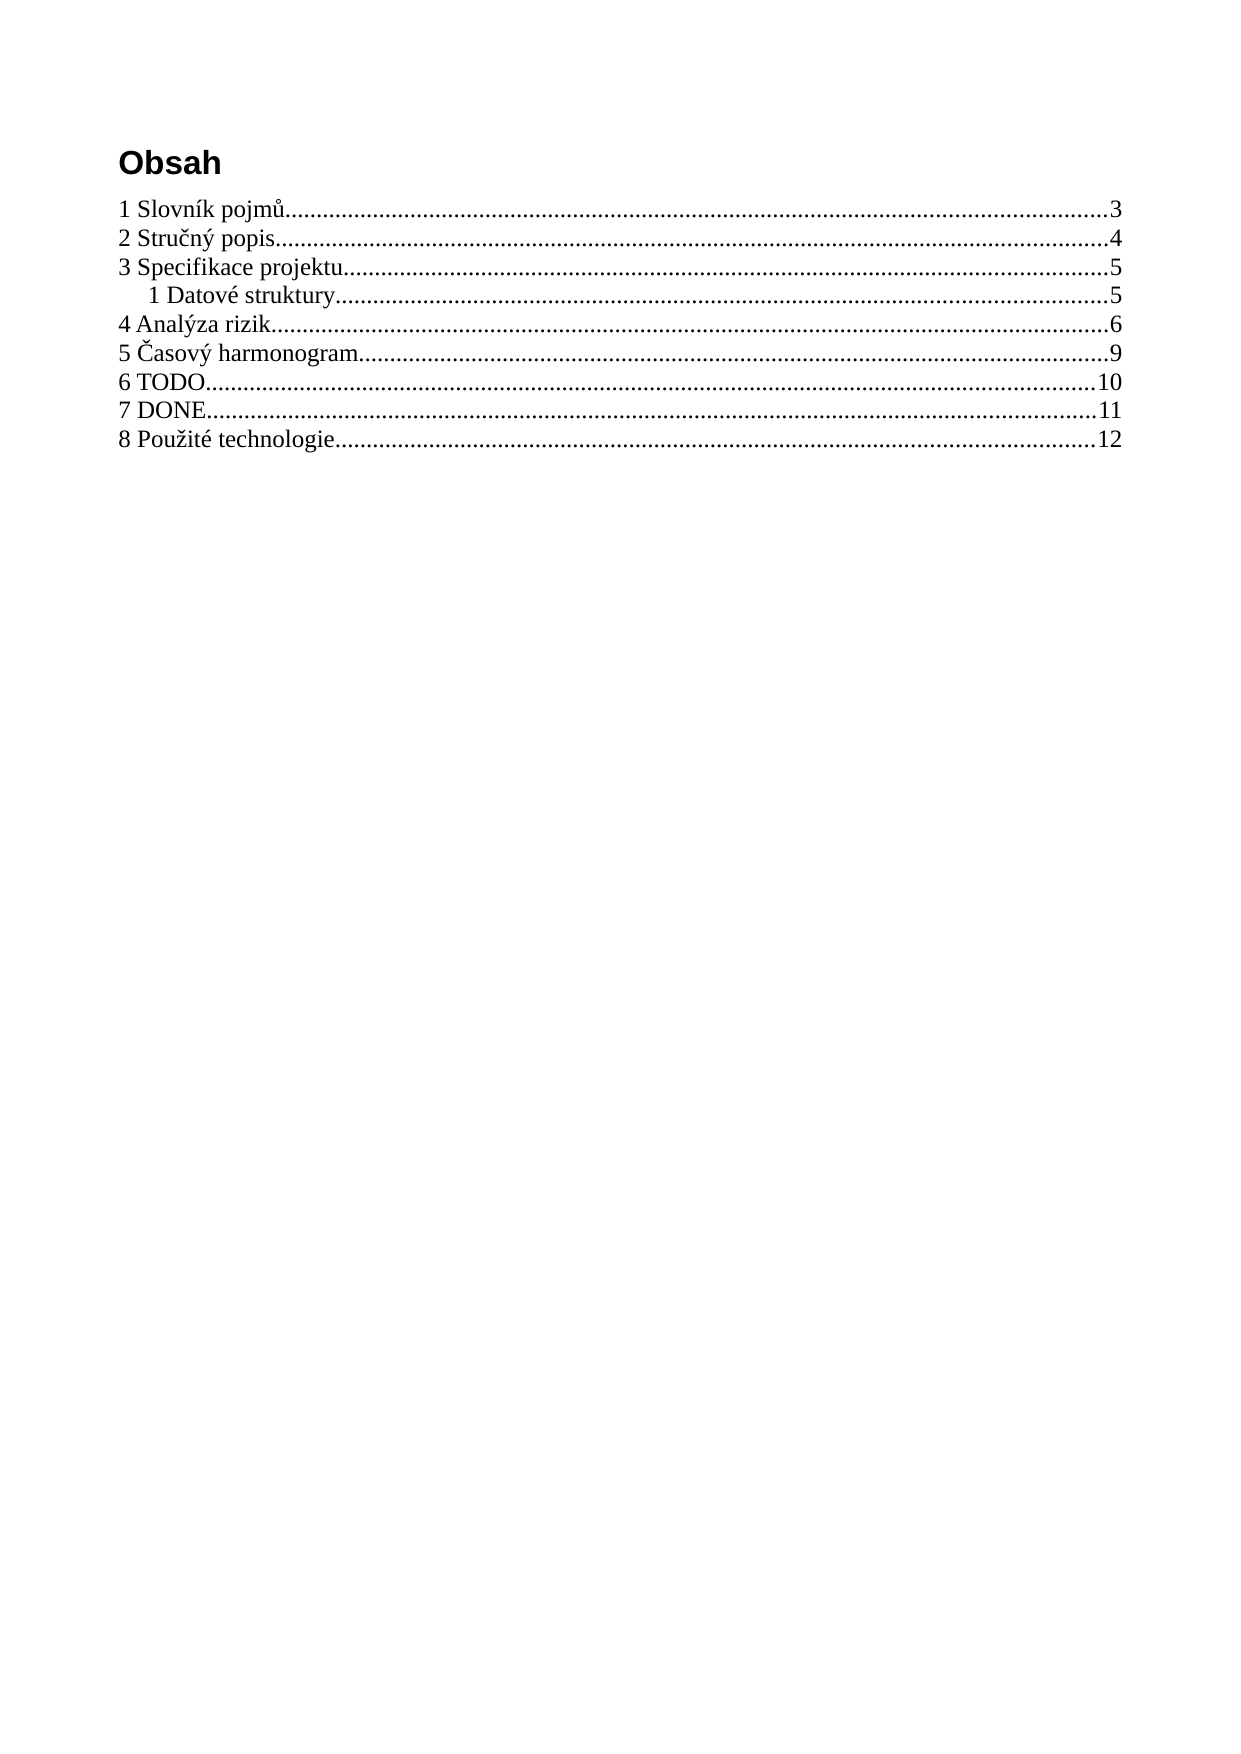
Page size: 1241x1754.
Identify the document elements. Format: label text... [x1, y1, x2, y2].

text 4 Analýza rizik 6 [118, 309, 1122, 338]
text 1 Slovník pojmů 3 [118, 194, 1122, 223]
text 8 Použité technologie 12 [118, 424, 1122, 453]
subtitle Obsah [118, 143, 1122, 182]
text 7 DONE 11 [118, 395, 1122, 424]
text 6 TODO 10 [118, 367, 1122, 395]
text 1 Datové struktury 5 [148, 280, 1122, 309]
text 5 Časový harmonogram 9 [118, 338, 1122, 367]
text 2 Stručný popis 4 [118, 223, 1122, 252]
text 3 Specifikace projektu 5 [118, 252, 1122, 280]
